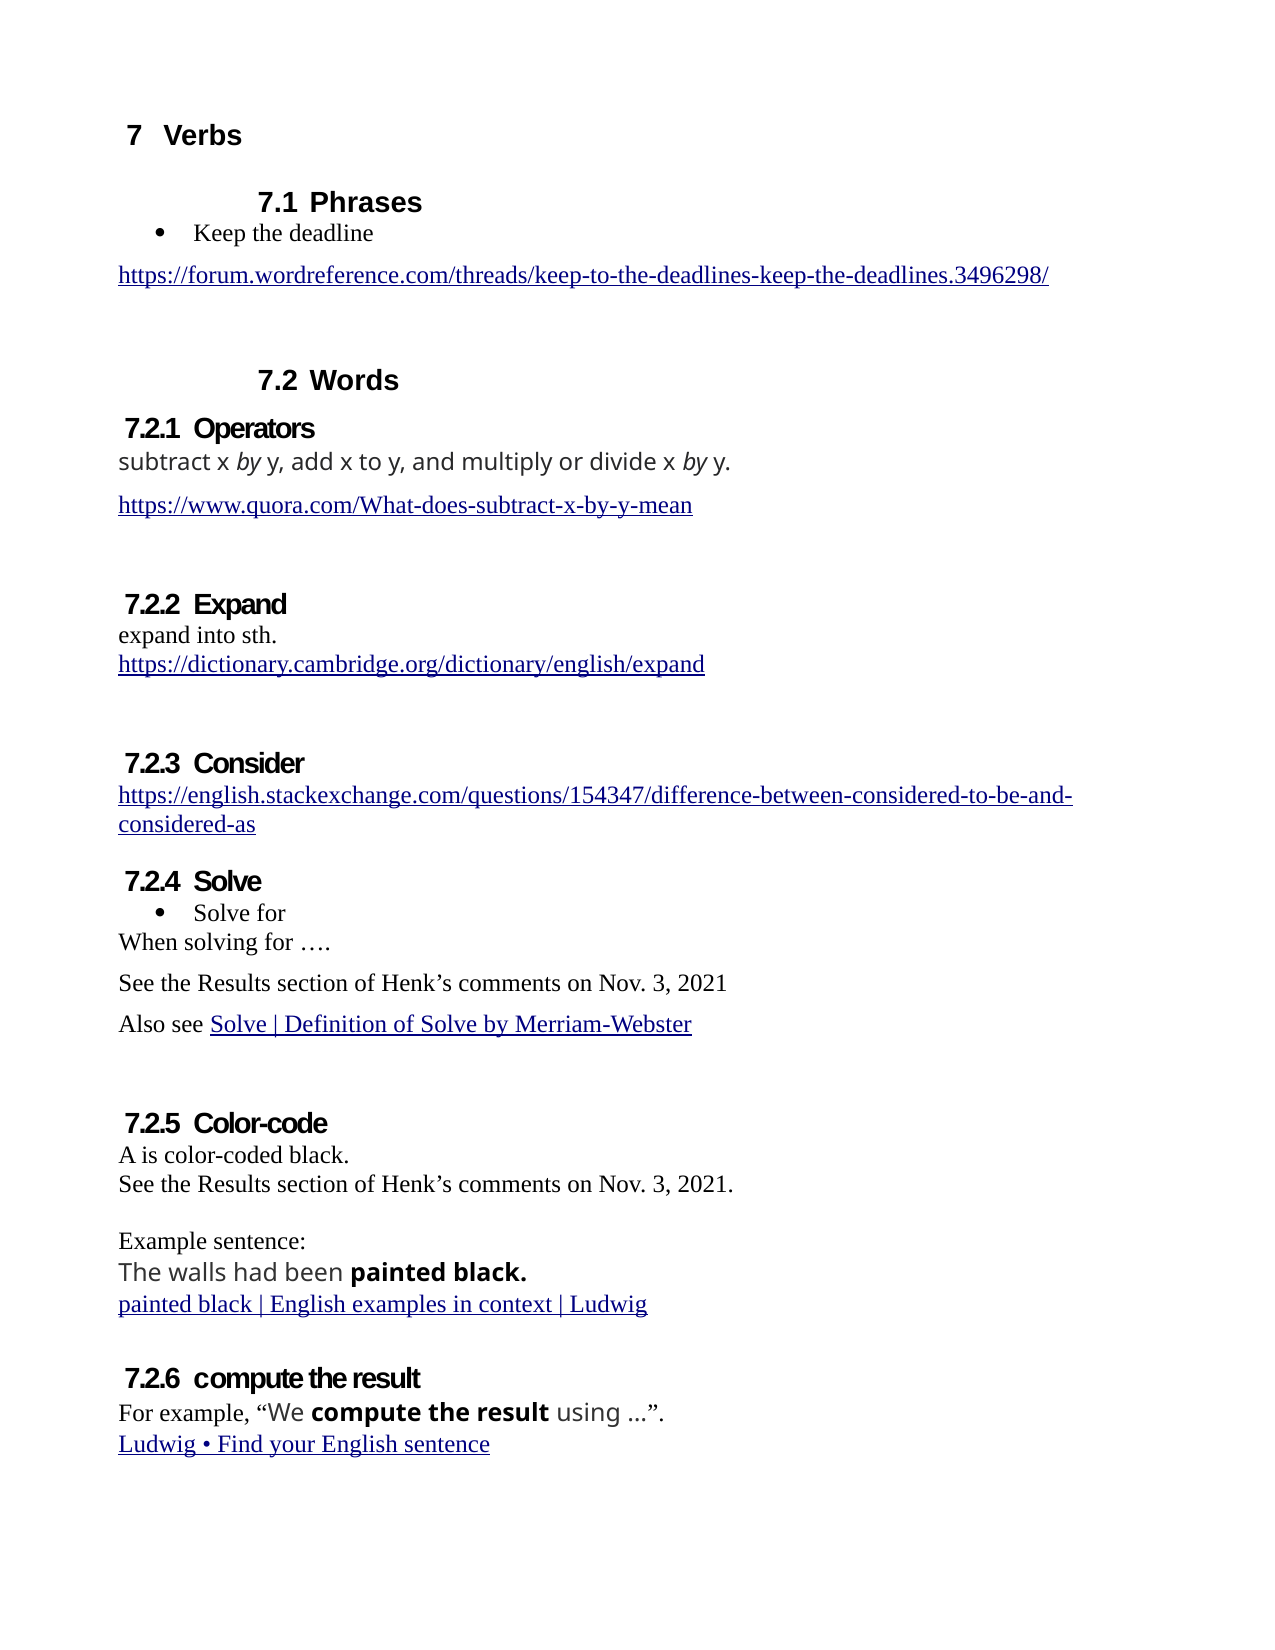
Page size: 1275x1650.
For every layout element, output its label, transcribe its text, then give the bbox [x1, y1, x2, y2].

subtitle Consider [118, 746, 1157, 780]
text expand into sth. [118, 621, 1157, 649]
subtitle Solve [118, 864, 1157, 898]
text https://forum.wordreference.com/threads/keep-to-the-deadlines-keep-the-deadlines.3496298/ [118, 260, 1157, 288]
text subtract x by y, add x to y, and multiply or divide x by y. [118, 445, 1157, 477]
subtitle compute the result [118, 1361, 1157, 1394]
subtitle Phrases [249, 185, 1157, 218]
text https://dictionary.cambridge.org/dictionary/english/expand [118, 649, 1157, 678]
text A is color-coded black. [118, 1140, 1157, 1169]
text See the Results section of Henk’s comments on Nov. 3, 2021 [118, 968, 1157, 997]
subtitle Operators [118, 411, 1157, 445]
subtitle Words [249, 363, 1157, 397]
text https://english.stackexchange.com/questions/154347/difference-between-considered-to-be-and-considered-as [118, 780, 1157, 837]
text Example sentence: [118, 1226, 1157, 1255]
subtitle Expand [118, 587, 1157, 621]
text https://www.quora.com/What-does-subtract-x-by-y-mean [118, 490, 1157, 519]
text Also see Solve | Definition of Solve by Merriam-Webster [118, 1009, 1157, 1038]
text Ludwig • Find your English sentence [118, 1429, 1157, 1457]
text When solving for …. [118, 927, 1157, 956]
text The walls had been painted black. [118, 1255, 1157, 1289]
text painted black | English examples in context | Ludwig [118, 1289, 1157, 1318]
list Solve for [156, 898, 1157, 927]
text For example, “We compute the result using …”. [118, 1394, 1157, 1429]
subtitle Color-code [118, 1106, 1157, 1140]
list Keep the deadline [156, 218, 1157, 247]
text See the Results section of Henk’s comments on Nov. 3, 2021. [118, 1169, 1157, 1197]
subtitle Verbs [118, 118, 1157, 152]
